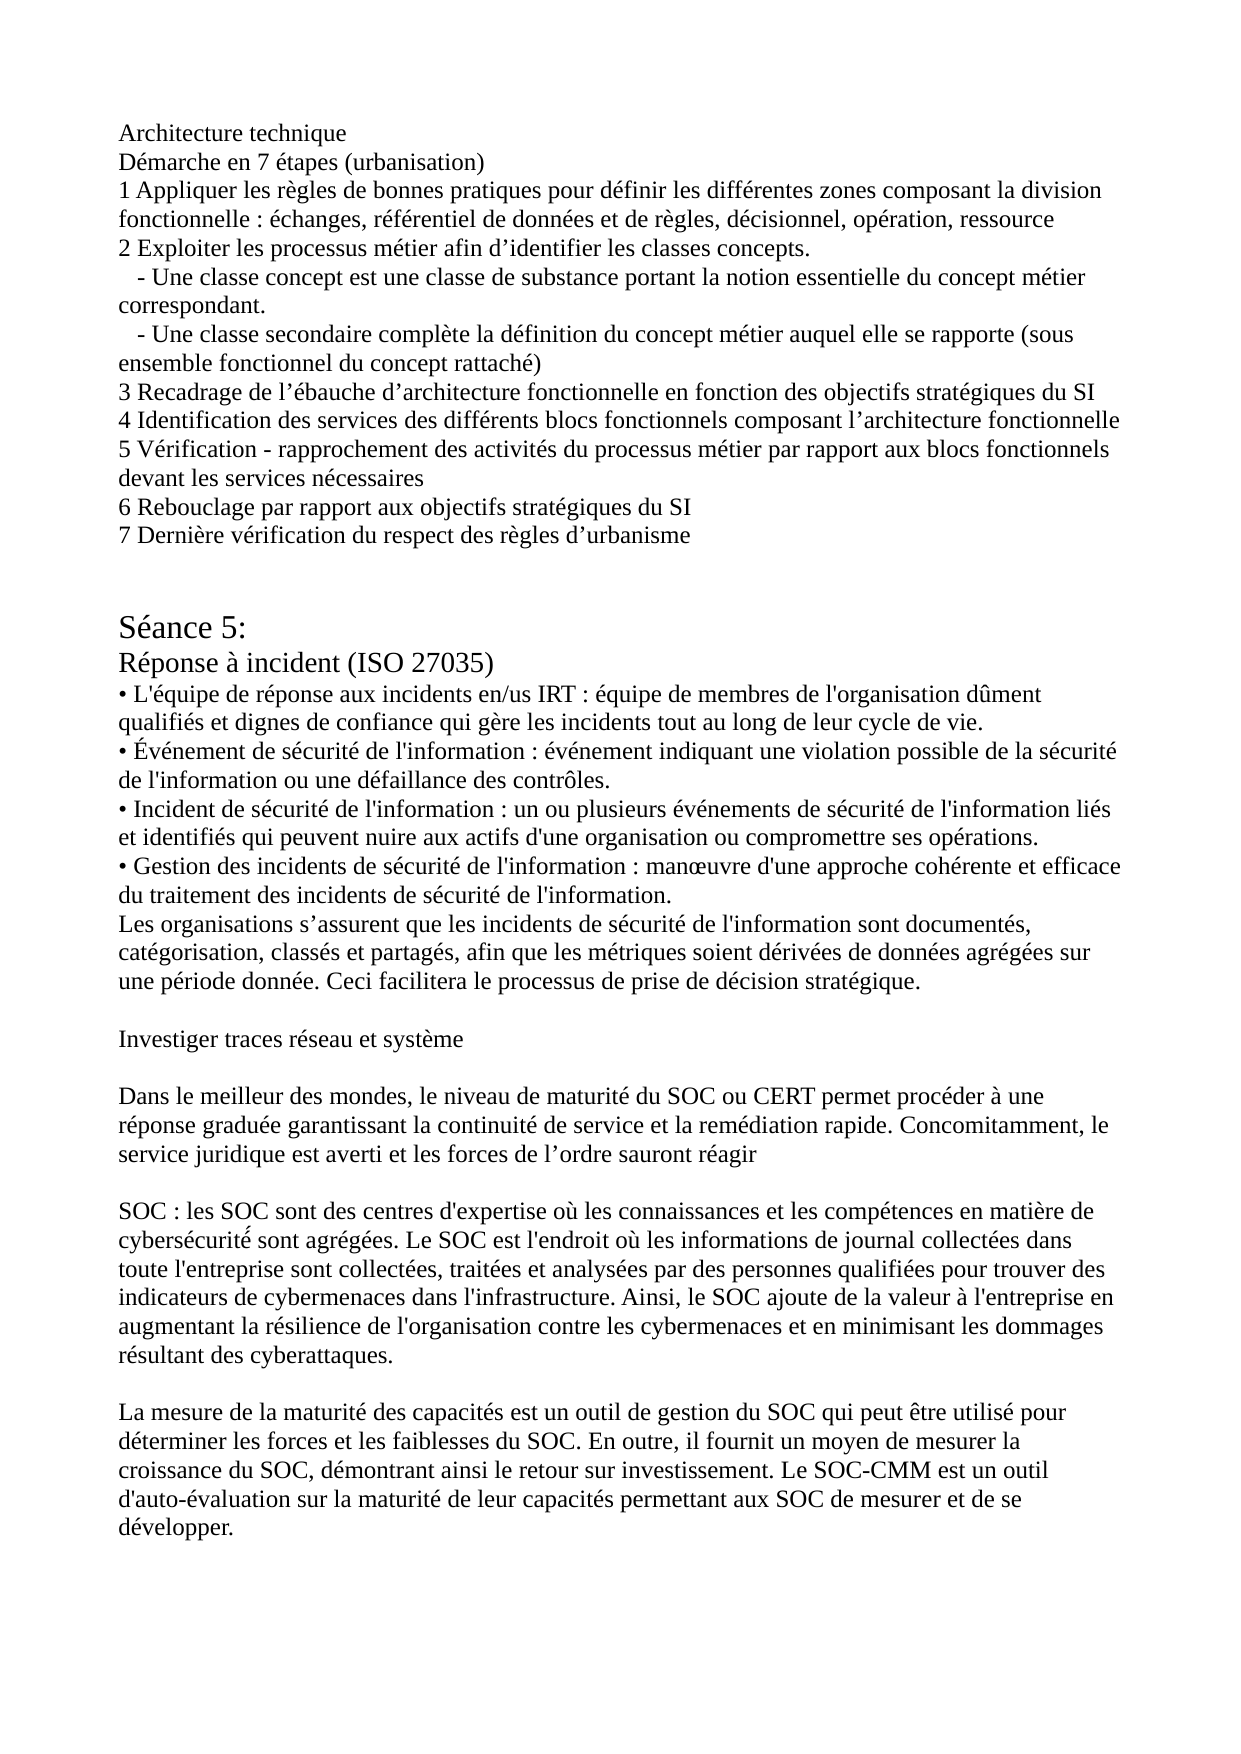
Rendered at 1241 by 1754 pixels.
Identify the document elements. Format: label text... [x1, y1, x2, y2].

text 2 Exploiter les processus métier afin d’identifier les classes concepts. [118, 233, 1122, 262]
text • L'équipe de réponse aux incidents en/us IRT : équipe de membres de l'organisation dûment qualifiés et dignes de confiance qui gère les incidents tout au long de leur cycle de vie. [118, 679, 1122, 736]
text • Gestion des incidents de sécurité de l'information : manœuvre d'une approche cohérente et efficace du traitement des incidents de sécurité de l'information. [118, 851, 1122, 909]
text 1 Appliquer les règles de bonnes pratiques pour définir les différentes zones composant la division fonctionnelle : échanges, référentiel de données et de règles, décisionnel, opération, ressource [118, 176, 1122, 233]
text Les organisations s’assurent que les incidents de sécurité de l'information sont documentés, catégorisation, classés et partagés, afin que les métriques soient dérivées de données agrégées sur une période donnée. Ceci facilitera le processus de prise de décision stratégique. [118, 909, 1122, 995]
text 5 Vérification - rapprochement des activités du processus métier par rapport aux blocs fonctionnels devant les services nécessaires [118, 434, 1122, 492]
text Réponse à incident (ISO 27035) [118, 645, 1122, 679]
text - Une classe concept est une classe de substance portant la notion essentielle du concept métier correspondant. [118, 262, 1122, 319]
text Dans le meilleur des mondes, le niveau de maturité du SOC ou CERT permet procéder à une réponse graduée garantissant la continuité de service et la remédiation rapide. Concomitamment, le service juridique est averti et les forces de l’ordre sauront réagir [118, 1081, 1122, 1167]
text Investiger traces réseau et système [118, 1024, 1122, 1052]
text 3 Recadrage de l’ébauche d’architecture fonctionnelle en fonction des objectifs stratégiques du SI [118, 377, 1122, 406]
text Démarche en 7 étapes (urbanisation) [118, 147, 1122, 176]
text Séance 5: [118, 607, 1122, 645]
text • Incident de sécurité de l'information : un ou plusieurs événements de sécurité de l'information liés et identifiés qui peuvent nuire aux actifs d'une organisation ou compromettre ses opérations. [118, 794, 1122, 851]
text 6 Rebouclage par rapport aux objectifs stratégiques du SI [118, 492, 1122, 521]
text 4 Identification des services des différents blocs fonctionnels composant l’architecture fonctionnelle [118, 406, 1122, 434]
text • Événement de sécurité de l'information : événement indiquant une violation possible de la sécurité de l'information ou une défaillance des contrôles. [118, 736, 1122, 794]
text La mesure de la maturité des capacités est un outil de gestion du SOC qui peut être utilisé pour déterminer les forces et les faiblesses du SOC. En outre, il fournit un moyen de mesurer la croissance du SOC, démontrant ainsi le retour sur investissement. Le SOC-CMM est un outil d'auto-évaluation sur la maturité de leur capacités permettant aux SOC de mesurer et de se développer. [118, 1397, 1122, 1541]
text 7 Dernière vérification du respect des règles d’urbanisme [118, 521, 1122, 549]
text - Une classe secondaire complète la définition du concept métier auquel elle se rapporte (sous ensemble fonctionnel du concept rattaché) [118, 319, 1122, 377]
text SOC : les SOC sont des centres d'expertise où les connaissances et les compétences en matière de cybersécurité́ sont agrégées. Le SOC est l'endroit où les informations de journal collectées dans toute l'entreprise sont collectées, traitées et analysées par des personnes qualifiées pour trouver des indicateurs de cybermenaces dans l'infrastructure. Ainsi, le SOC ajoute de la valeur à l'entreprise en augmentant la résilience de l'organisation contre les cybermenaces et en minimisant les dommages résultant des cyberattaques. [118, 1196, 1122, 1369]
text Architecture technique [118, 118, 1122, 147]
